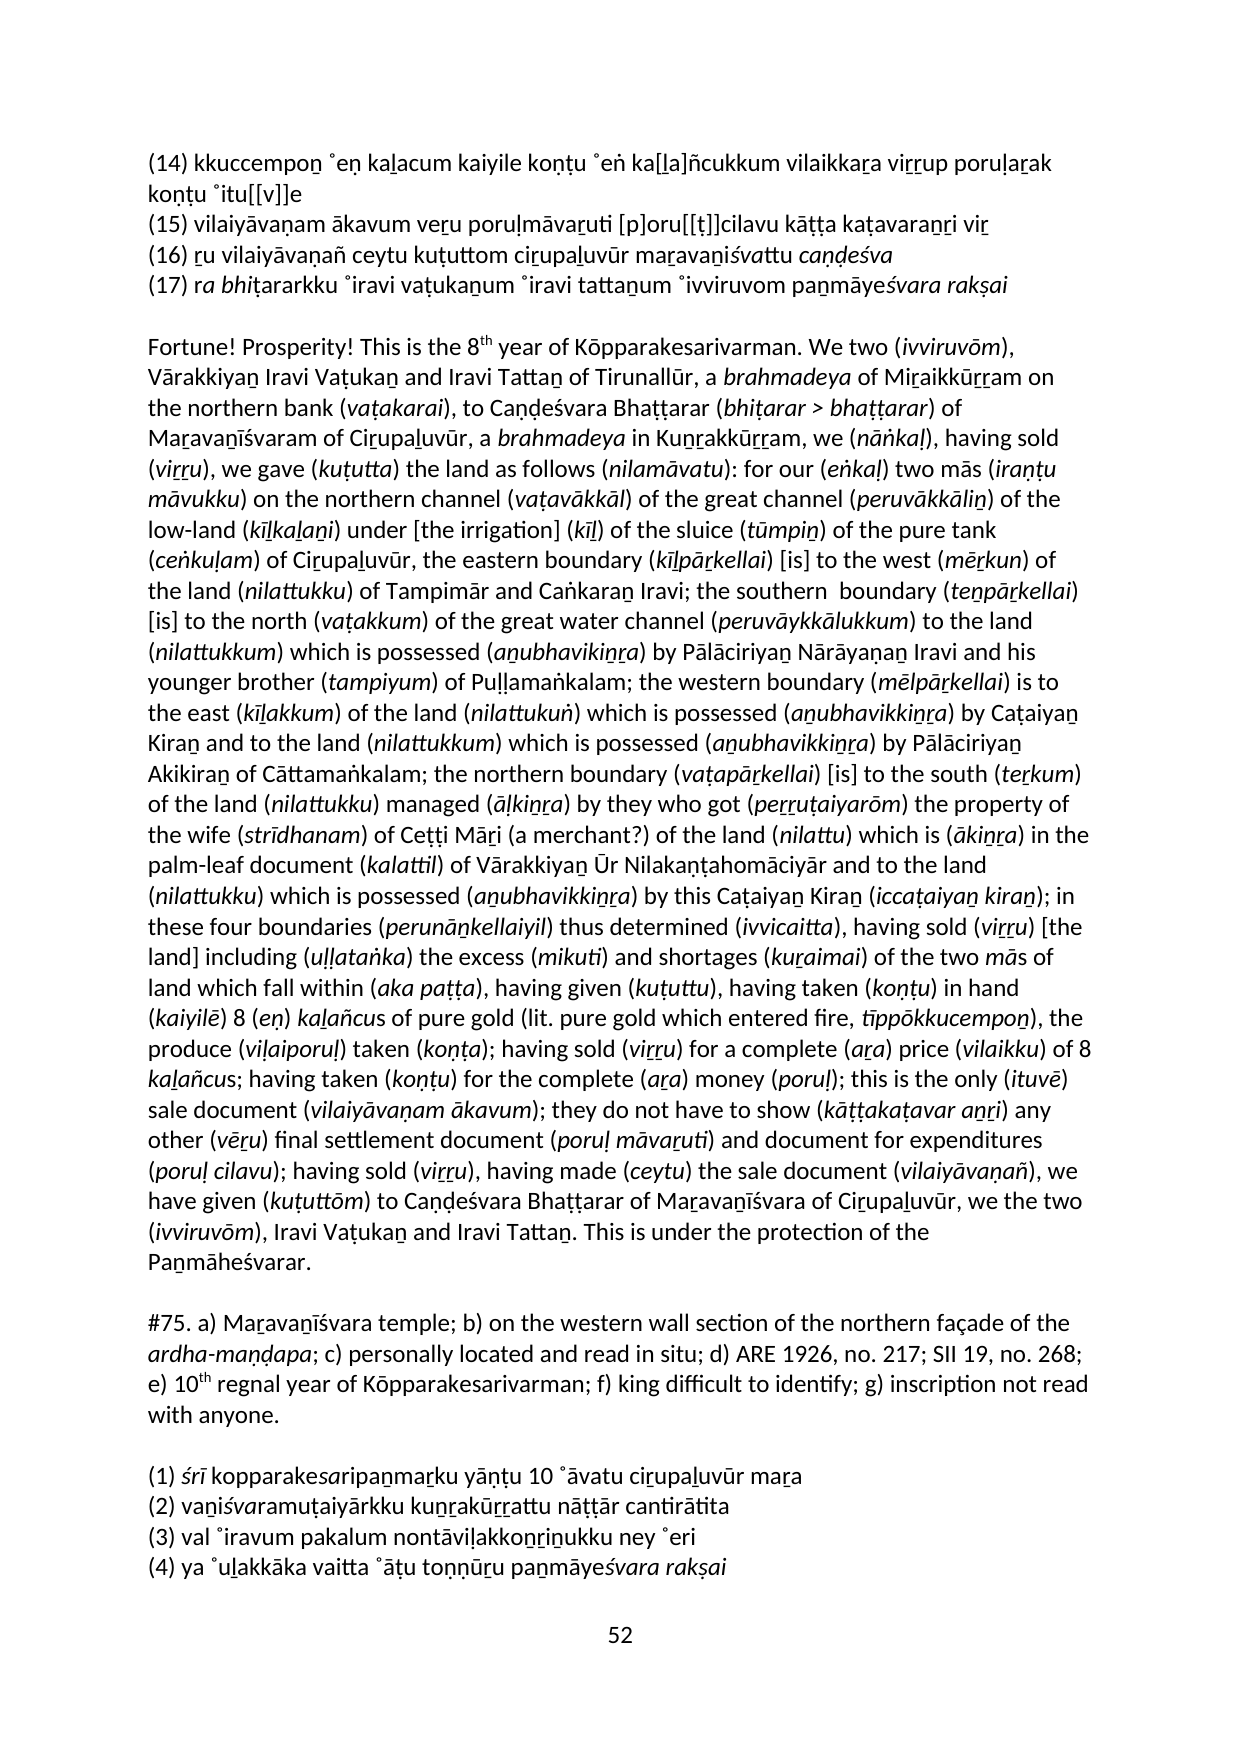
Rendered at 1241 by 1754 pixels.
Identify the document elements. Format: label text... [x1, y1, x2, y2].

text (1) śrī kopparakesaripaṉmaṟku yāṇṭu 10 ˚āvatu ciṟupaḻuvūr maṟa [148, 1460, 1093, 1491]
text (4) ya ˚uḻakkāka vaitta ˚āṭu toṇṇūṟu paṉmāyeśvara rakṣai [148, 1552, 1093, 1582]
text #75. a) Maṟavaṉīśvara temple; b) on the western wall section of the northern façade of the ardha-maṇḍapa; c) personally located and read in situ; d) ARE 1926, no. 217; SII 19, no. 268; e) 10th regnal year of Kōpparakesarivarman; f) king difficult to identify; g) inscription not read with anyone. [148, 1307, 1093, 1429]
text (3) val ˚iravum pakalum nontāviḷakkoṉṟiṉukku ney ˚eri [148, 1521, 1093, 1552]
text (2) vaṉiśvaramuṭaiyārkku kuṉṟakūṟṟattu nāṭṭār cantirātita [148, 1491, 1093, 1521]
text (15) vilaiyāvaṇam ākavum veṟu poruḷmāvaṟuti [p]oru[[ṭ]]cilavu kāṭṭa kaṭavaraṉṟi viṟ [148, 209, 1093, 239]
text Fortune! Prosperity! This is the 8th year of Kōpparakesarivarman. We two (ivviruvōm), Vārakkiyaṉ Iravi Vaṭukaṉ and Iravi Tattaṉ of Tirunallūr, a brahmadeya of Miṟaikkūṟṟam on the northern bank (vaṭakarai), to Caṇḍeśvara Bhaṭṭarar (bhiṭarar > bhaṭṭarar) of Maṟavaṉīśvaram of Ciṟupaḻuvūr, a brahmadeya in Kuṉṟakkūṟṟam, we (nāṅkaḷ), having sold (viṟṟu), we gave (kuṭutta) the land as follows (nilamāvatu): for our (eṅkaḷ) two mās (iraṇṭu māvukku) on the northern channel (vaṭavākkāl) of the great channel (peruvākkāliṉ) of the low-land (kīḻkaḻaṉi) under [the irrigation] (kīḻ) of the sluice (tūmpiṉ) of the pure tank (ceṅkuḷam) of Ciṟupaḻuvūr, the eastern boundary (kīḻpāṟkellai) [is] to the west (mēṟkun) of the land (nilattukku) of Tampimār and Caṅkaraṉ Iravi; the southern boundary (teṉpāṟkellai) [is] to the north (vaṭakkum) of the great water channel (peruvāykkālukkum) to the land (nilattukkum) which is possessed (aṉubhavikiṉṟa) by Pālāciriyaṉ Nārāyaṇaṉ Iravi and his younger brother (tampiyum) of Puḷḷamaṅkalam; the western boundary (mēlpāṟkellai) is to the east (kīḻakkum) of the land (nilattukuṅ) which is possessed (aṉubhavikkiṉṟa) by Caṭaiyaṉ Kiraṉ and to the land (nilattukkum) which is possessed (aṉubhavikkiṉṟa) by Pālāciriyaṉ Akikiraṉ of Cāttamaṅkalam; the northern boundary (vaṭapāṟkellai) [is] to the south (teṟkum) of the land (nilattukku) managed (āḷkiṉṟa) by they who got (peṟṟuṭaiyarōm) the property of the wife (strīdhanam) of Ceṭṭi Māṟi (a merchant?) of the land (nilattu) which is (ākiṉṟa) in the palm-leaf document (kalattil) of Vārakkiyaṉ Ūr Nilakaṇṭahomāciyār and to the land (nilattukku) which is possessed (aṉubhavikkiṉṟa) by this Caṭaiyaṉ Kiraṉ (iccaṭaiyaṉ kiraṉ); in these four boundaries (perunāṉkellaiyil) thus determined (ivvicaitta), having sold (viṟṟu) [the land] including (uḷḷataṅka) the excess (mikuti) and shortages (kuṟaimai) of the two mās of land which fall within (aka paṭṭa), having given (kuṭuttu), having taken (koṇṭu) in hand (kaiyilē) 8 (eṇ) kaḻañcus of pure gold (lit. pure gold which entered fire, tīppōkkucempoṉ), the produce (viḷaiporuḷ) taken (koṇṭa); having sold (viṟṟu) for a complete (aṟa) price (vilaikku) of 8 kaḻañcus; having taken (koṇṭu) for the complete (aṟa) money (poruḷ); this is the only (ituvē) sale document (vilaiyāvaṇam ākavum); they do not have to show (kāṭṭakaṭavar aṉṟi) any other (vēṟu) final settlement document (poruḷ māvaṟuti) and document for expenditures (poruḷ cilavu); having sold (viṟṟu), having made (ceytu) the sale document (vilaiyāvaṇañ), we have given (kuṭuttōm) to Caṇḍeśvara Bhaṭṭarar of Maṟavaṉīśvara of Ciṟupaḻuvūr, we the two (ivviruvōm), Iravi Vaṭukaṉ and Iravi Tattaṉ. This is under the protection of the Paṉmāheśvarar. [148, 331, 1093, 1277]
text (16) ṟu vilaiyāvaṇañ ceytu kuṭuttom ciṟupaḻuvūr maṟavaṉiśvattu caṇḍeśva [148, 239, 1093, 270]
text (17) ra bhiṭararkku ˚iravi vaṭukaṉum ˚iravi tattaṉum ˚ivviruvom paṉmāyeśvara rakṣai [148, 270, 1093, 300]
text (14) kkuccempoṉ ˚eṇ kaḻacum kaiyile koṇṭu ˚eṅ ka[ḻa]ñcukkum vilaikkaṟa viṟṟup poruḷaṟak koṇṭu ˚itu[[v]]e [148, 148, 1093, 209]
